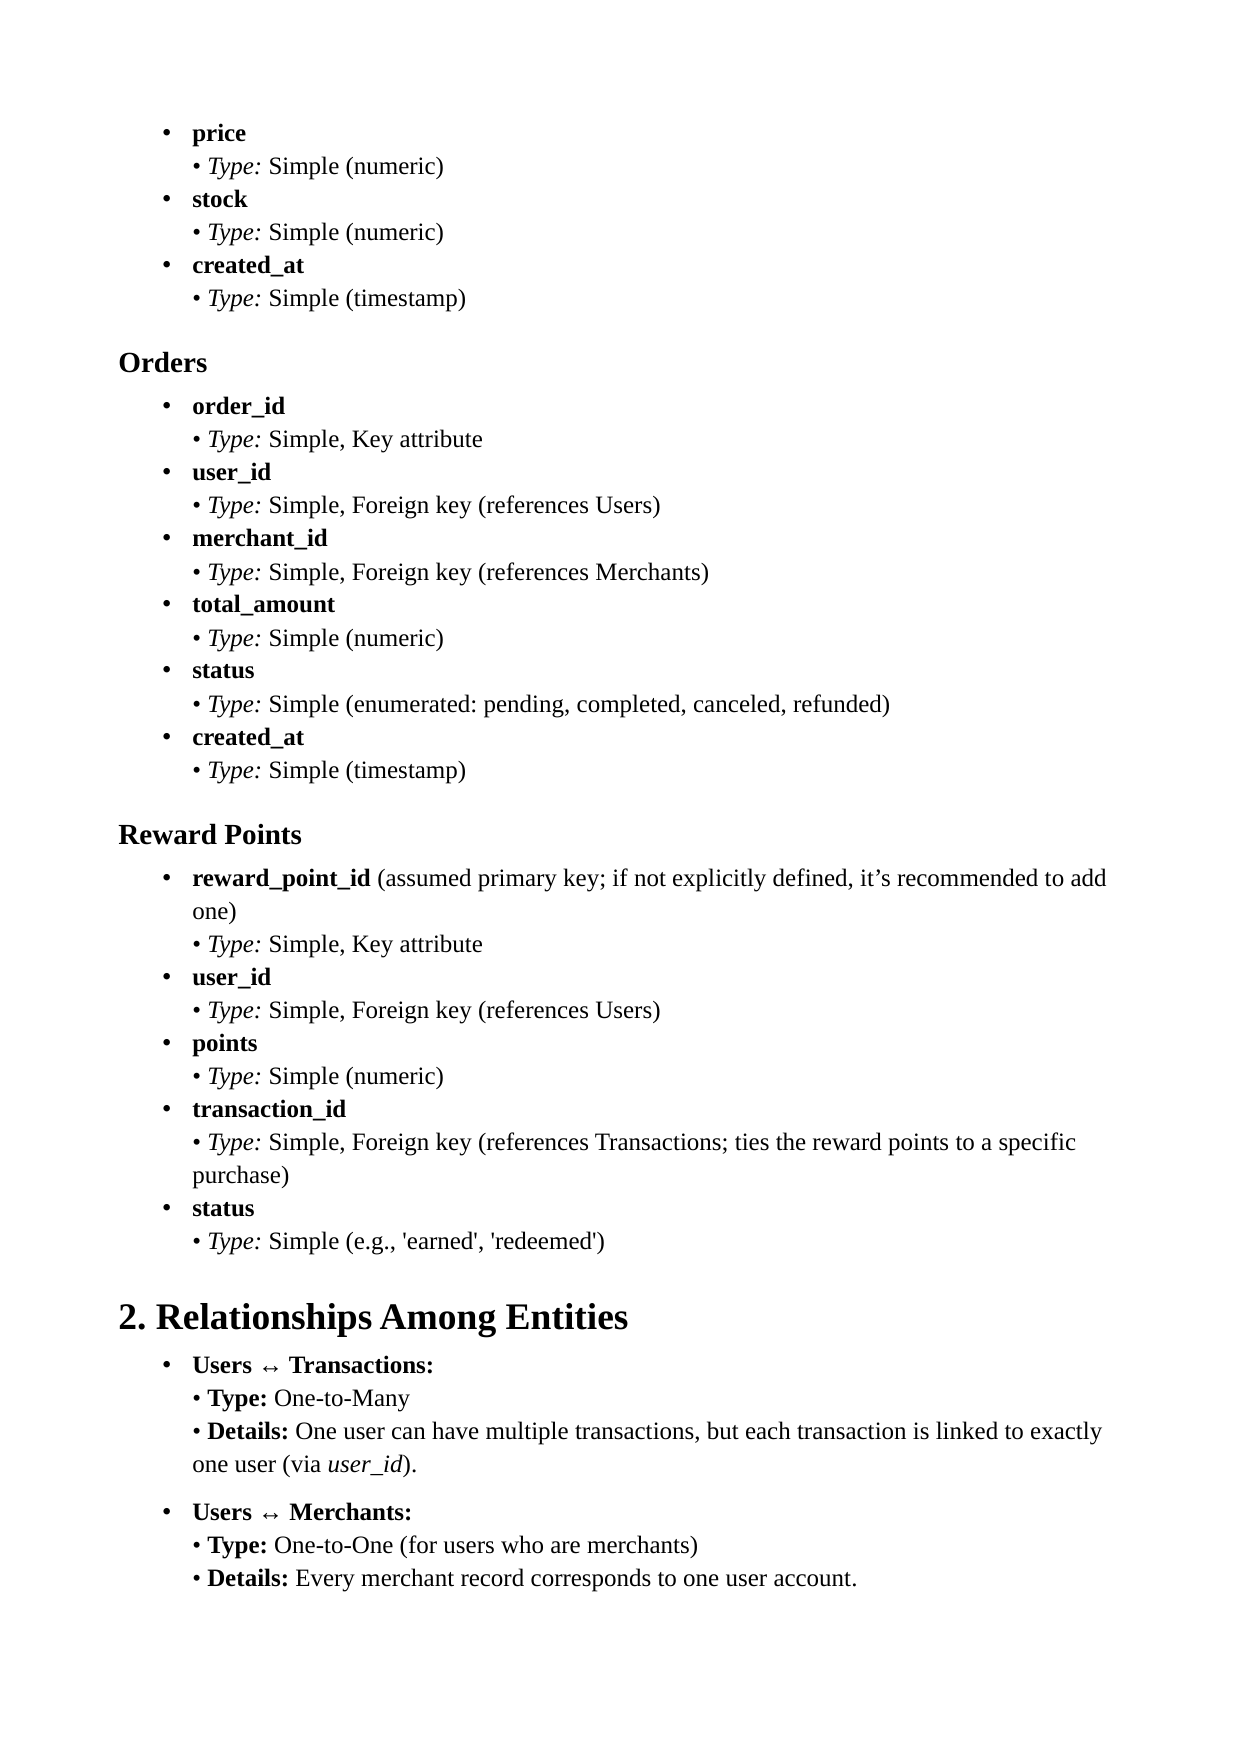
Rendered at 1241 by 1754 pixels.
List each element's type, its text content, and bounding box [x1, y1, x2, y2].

list transaction_id • Type: Simple, Foreign key (references Transactions; ties the reward points to a specific purchase) [162, 1094, 1122, 1189]
list points • Type: Simple (numeric) [162, 1028, 1122, 1090]
list user_id • Type: Simple, Foreign key (references Users) [162, 457, 1122, 519]
subtitle Orders [118, 345, 1122, 379]
list order_id • Type: Simple, Key attribute [162, 391, 1122, 453]
list status • Type: Simple (enumerated: pending, completed, canceled, refunded) [162, 656, 1122, 717]
list Users ↔ Transactions: • Type: One-to-Many • Details: One user can have multiple transactions, but each transaction is linked to exactly one user (via user_id). [162, 1350, 1122, 1478]
list created_at • Type: Simple (timestamp) [162, 722, 1122, 783]
list user_id • Type: Simple, Foreign key (references Users) [162, 962, 1122, 1024]
list Users ↔ Merchants: • Type: One-to-One (for users who are merchants) • Details: Every merchant record corresponds to one user account. [162, 1497, 1122, 1592]
subtitle Reward Points [118, 817, 1122, 850]
list price • Type: Simple (numeric) [162, 118, 1122, 180]
list reward_point_id (assumed primary key; if not explicitly defined, it’s recommended to add one) • Type: Simple, Key attribute [162, 863, 1122, 958]
list status • Type: Simple (e.g., 'earned', 'redeemed') [162, 1193, 1122, 1255]
list total_amount • Type: Simple (numeric) [162, 589, 1122, 651]
subtitle 2. Relationships Among Entities [118, 1294, 1122, 1338]
list merchant_id • Type: Simple, Foreign key (references Merchants) [162, 523, 1122, 585]
list stock • Type: Simple (numeric) [162, 184, 1122, 246]
list created_at • Type: Simple (timestamp) [162, 250, 1122, 312]
